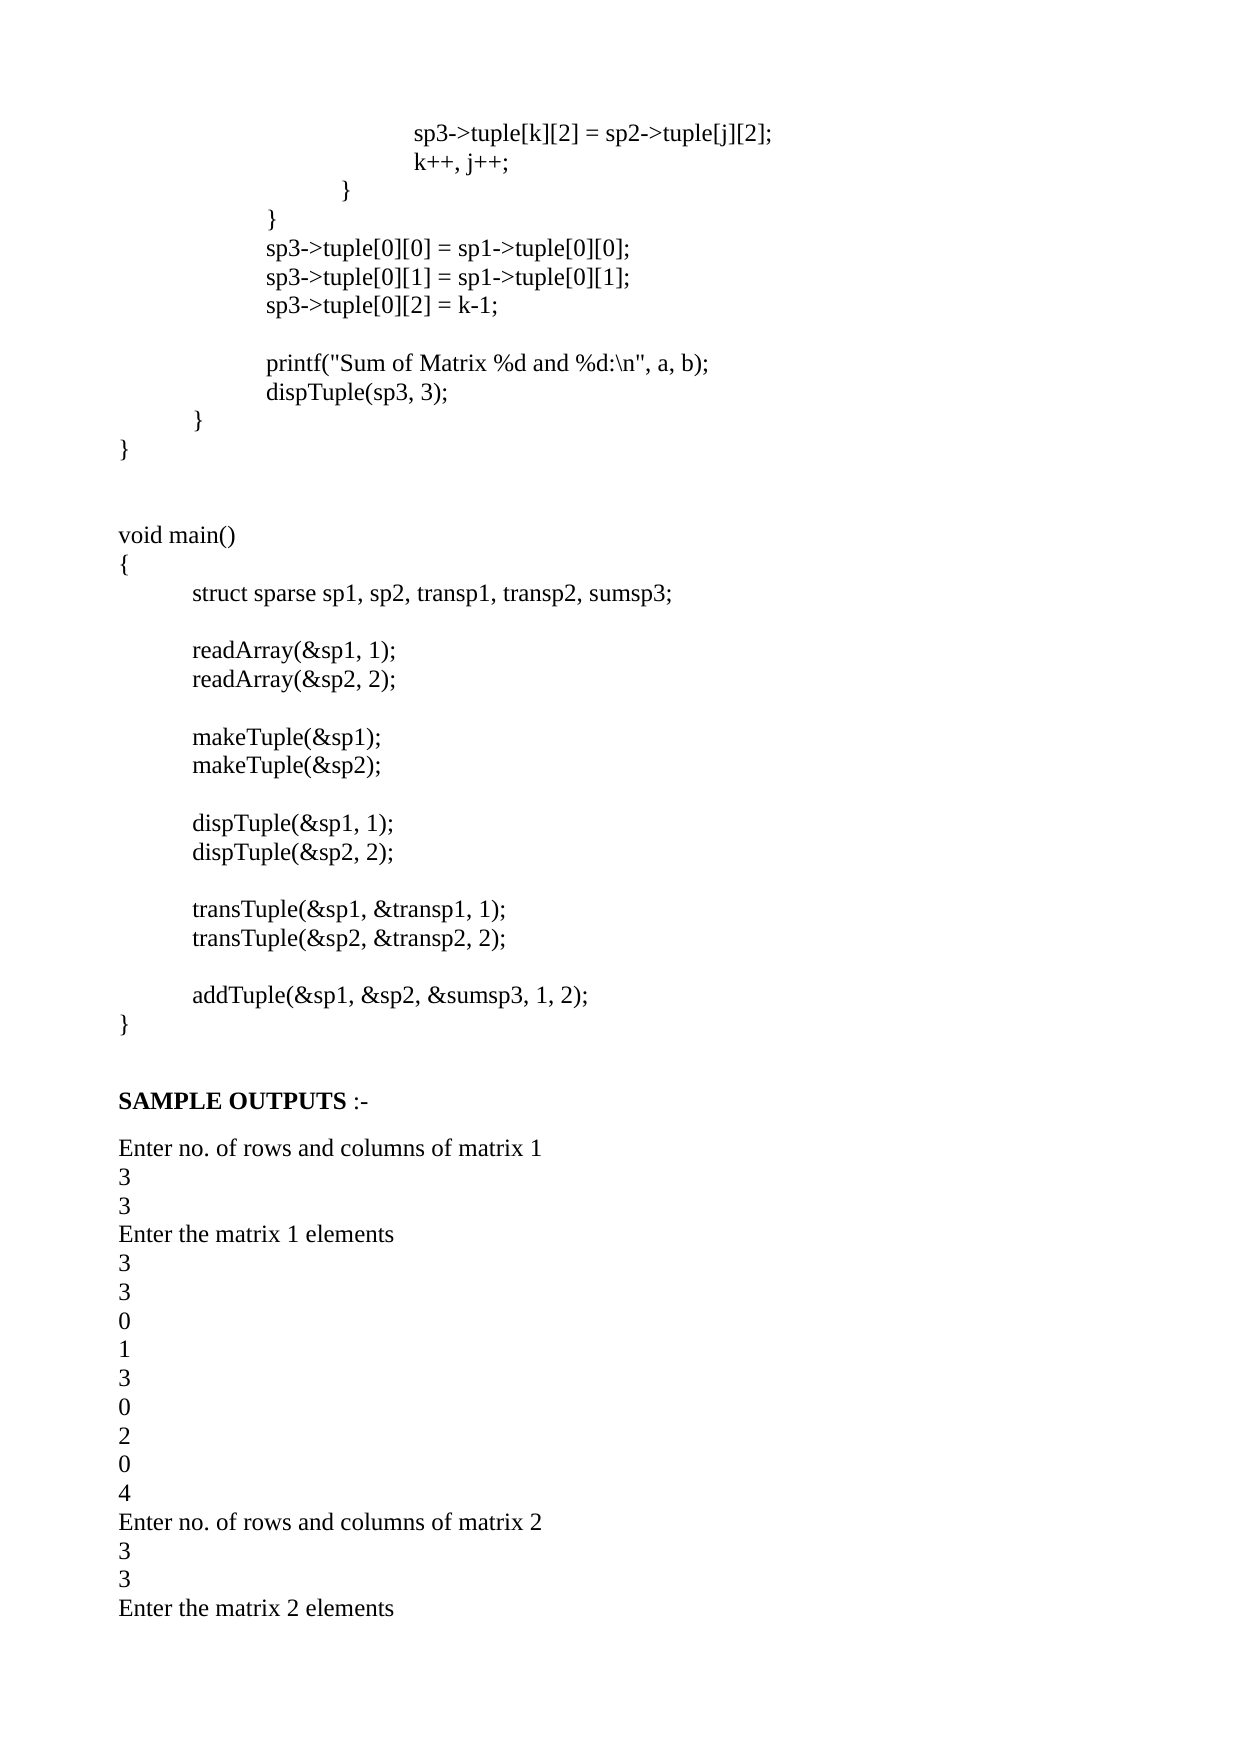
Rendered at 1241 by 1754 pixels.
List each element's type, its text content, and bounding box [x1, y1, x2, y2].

text 3 [118, 1277, 1122, 1306]
text sp3->tuple[0][1] = sp1->tuple[0][1]; [118, 262, 1122, 291]
text transTuple(&sp2, &transp2, 2); [118, 923, 1122, 952]
text k++, j++; [118, 147, 1122, 176]
text 0 [118, 1392, 1122, 1421]
text struct sparse sp1, sp2, transp1, transp2, sumsp3; [118, 578, 1122, 607]
text dispTuple(&sp1, 1); [118, 808, 1122, 837]
text Enter the matrix 2 elements [118, 1593, 1122, 1622]
text makeTuple(&sp1); [118, 722, 1122, 751]
text 3 [118, 1248, 1122, 1277]
text transTuple(&sp1, &transp1, 1); [118, 894, 1122, 923]
text void main() [118, 521, 1122, 549]
text addTuple(&sp1, &sp2, &sumsp3, 1, 2); [118, 981, 1122, 1009]
text 3 [118, 1536, 1122, 1564]
text dispTuple(sp3, 3); [118, 377, 1122, 406]
text readArray(&sp1, 1); [118, 636, 1122, 664]
text 4 [118, 1478, 1122, 1507]
text Enter the matrix 1 elements [118, 1219, 1122, 1248]
text printf("Sum of Matrix %d and %d:\n", a, b); [118, 348, 1122, 377]
text { [118, 549, 1122, 578]
text 0 [118, 1306, 1122, 1334]
text } [118, 406, 1122, 434]
text 1 [118, 1334, 1122, 1363]
text sp3->tuple[0][0] = sp1->tuple[0][0]; [118, 233, 1122, 262]
text dispTuple(&sp2, 2); [118, 837, 1122, 866]
text 0 [118, 1449, 1122, 1478]
text readArray(&sp2, 2); [118, 664, 1122, 693]
text 3 [118, 1162, 1122, 1191]
text } [118, 1009, 1122, 1038]
text Enter no. of rows and columns of matrix 1 [118, 1133, 1122, 1162]
text SAMPLE OUTPUTS :- [118, 1086, 1122, 1114]
text 3 [118, 1191, 1122, 1219]
text 3 [118, 1363, 1122, 1392]
text } [118, 434, 1122, 463]
text 2 [118, 1421, 1122, 1449]
text makeTuple(&sp2); [118, 751, 1122, 779]
text } [118, 204, 1122, 233]
text 3 [118, 1564, 1122, 1593]
text Enter no. of rows and columns of matrix 2 [118, 1507, 1122, 1536]
text sp3->tuple[0][2] = k-1; [118, 291, 1122, 319]
text } [118, 176, 1122, 204]
text sp3->tuple[k][2] = sp2->tuple[j][2]; [118, 118, 1122, 147]
